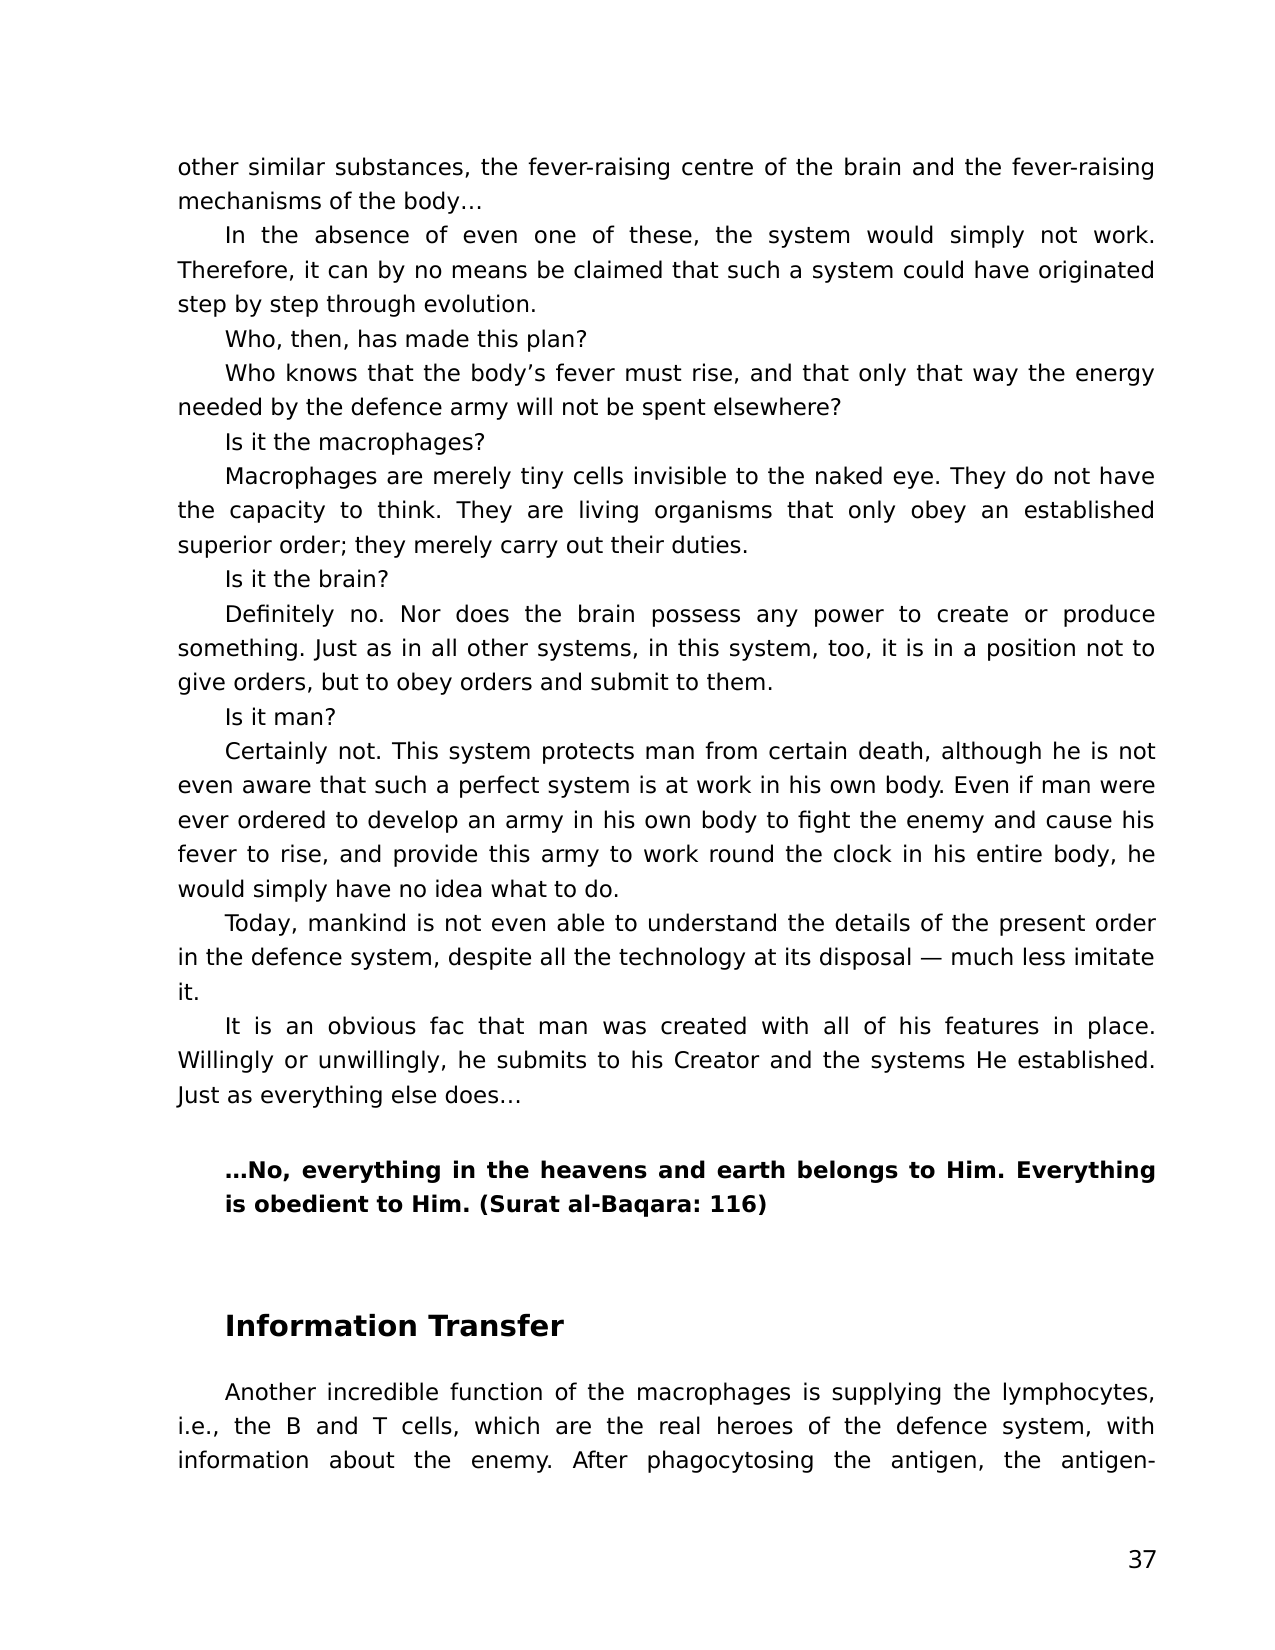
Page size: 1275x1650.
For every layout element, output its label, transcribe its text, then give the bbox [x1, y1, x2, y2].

text It is an obvious fac that man was created with all of his features in place. Willingly or unwillingly, he submits to his Creator and the systems He established. Just as everything else does… [177, 1007, 1157, 1110]
text Certainly not. This system protects man from certain death, although he is not even aware that such a perfect system is at work in his own body. Even if man were ever ordered to develop an army in his own body to fight the enemy and cause his fever to rise, and provide this army to work round the clock in his entire body, he would simply have no idea what to do. [177, 732, 1157, 904]
text Definitely no. Nor does the brain possess any power to create or produce something. Just as in all other systems, in this system, too, it is in a position not to give orders, but to obey orders and submit to them. [177, 594, 1157, 698]
text Today, mankind is not even able to understand the details of the present order in the defence system, despite all the technology at its disposal — much less imitate it. [177, 904, 1157, 1007]
text other similar substances, the fever-raising centre of the brain and the fever-raising mechanisms of the body… [177, 148, 1157, 216]
text …No, everything in the heavens and earth belongs to Him. Everything is obedient to Him. (Surat al-Baqara: 116) [224, 1151, 1157, 1219]
text Information Transfer [177, 1309, 1157, 1343]
text Who knows that the body’s fever must rise, and that only that way the energy needed by the defence army will not be spent elsewhere? [177, 354, 1157, 423]
text Is it man? [177, 698, 1157, 732]
text Another incredible function of the macrophages is supplying the lymphocytes, i.e., the B and T cells, which are the real heroes of the defence system, with information about the enemy. After phagocytosing the antigen, the antigen- [177, 1372, 1157, 1476]
text Is it the macrophages? [177, 423, 1157, 457]
text Macrophages are merely tiny cells invisible to the naked eye. They do not have the capacity to think. They are living organisms that only obey an established superior order; they merely carry out their duties. [177, 457, 1157, 560]
text Who, then, has made this plan? [177, 319, 1157, 354]
text Is it the brain? [177, 560, 1157, 594]
text In the absence of even one of these, the system would simply not work. Therefore, it can by no means be claimed that such a system could have originated step by step through evolution. [177, 216, 1157, 319]
